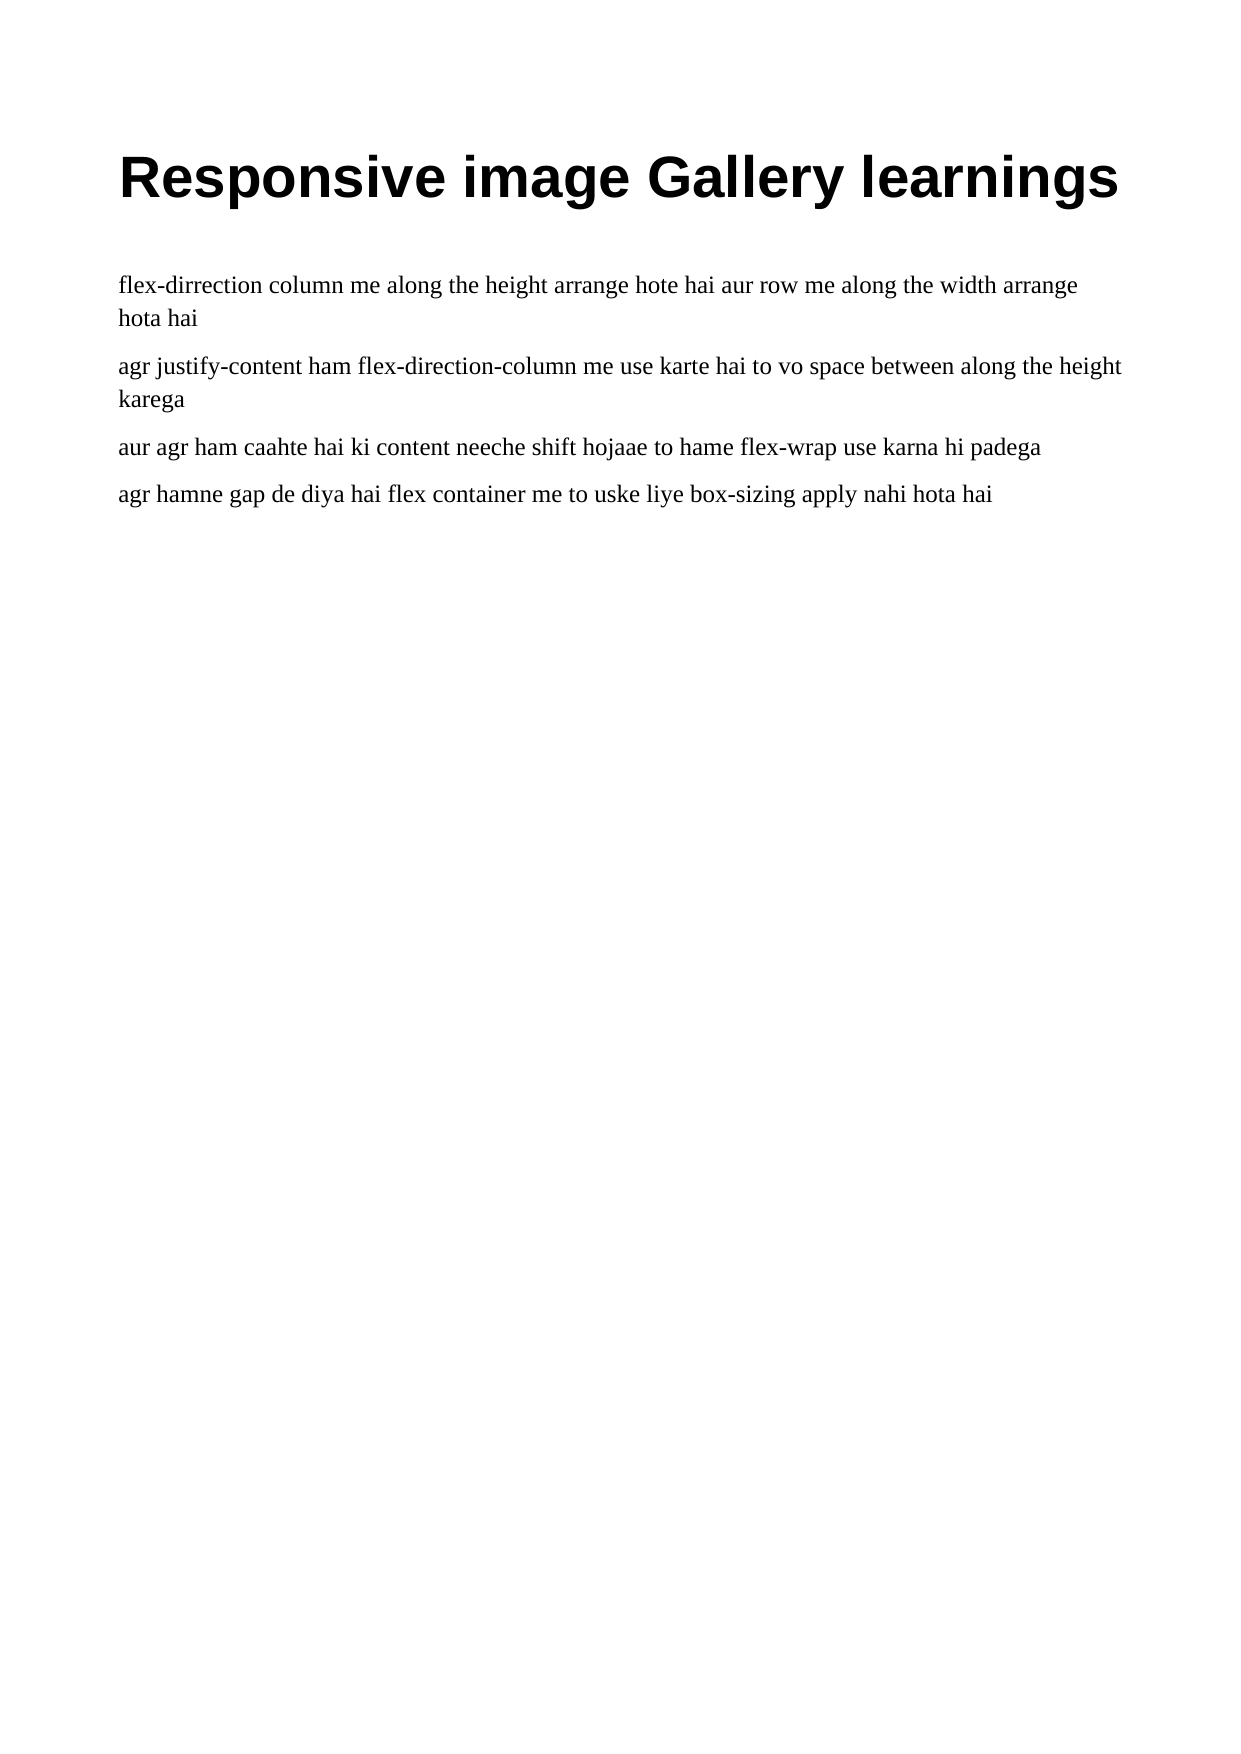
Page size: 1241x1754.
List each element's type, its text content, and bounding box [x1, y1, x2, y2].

text agr hamne gap de diya hai flex container me to uske liye box-sizing apply nahi hota hai [118, 479, 1122, 508]
text aur agr ham caahte hai ki content neeche shift hojaae to hame flex-wrap use karna hi padega [118, 432, 1122, 460]
text agr justify-content ham flex-direction-column me use karte hai to vo space between along the height karega [118, 351, 1122, 413]
title Responsive image Gallery learnings [118, 143, 1122, 210]
text flex-dirrection column me along the height arrange hote hai aur row me along the width arrange hota hai [118, 270, 1122, 332]
